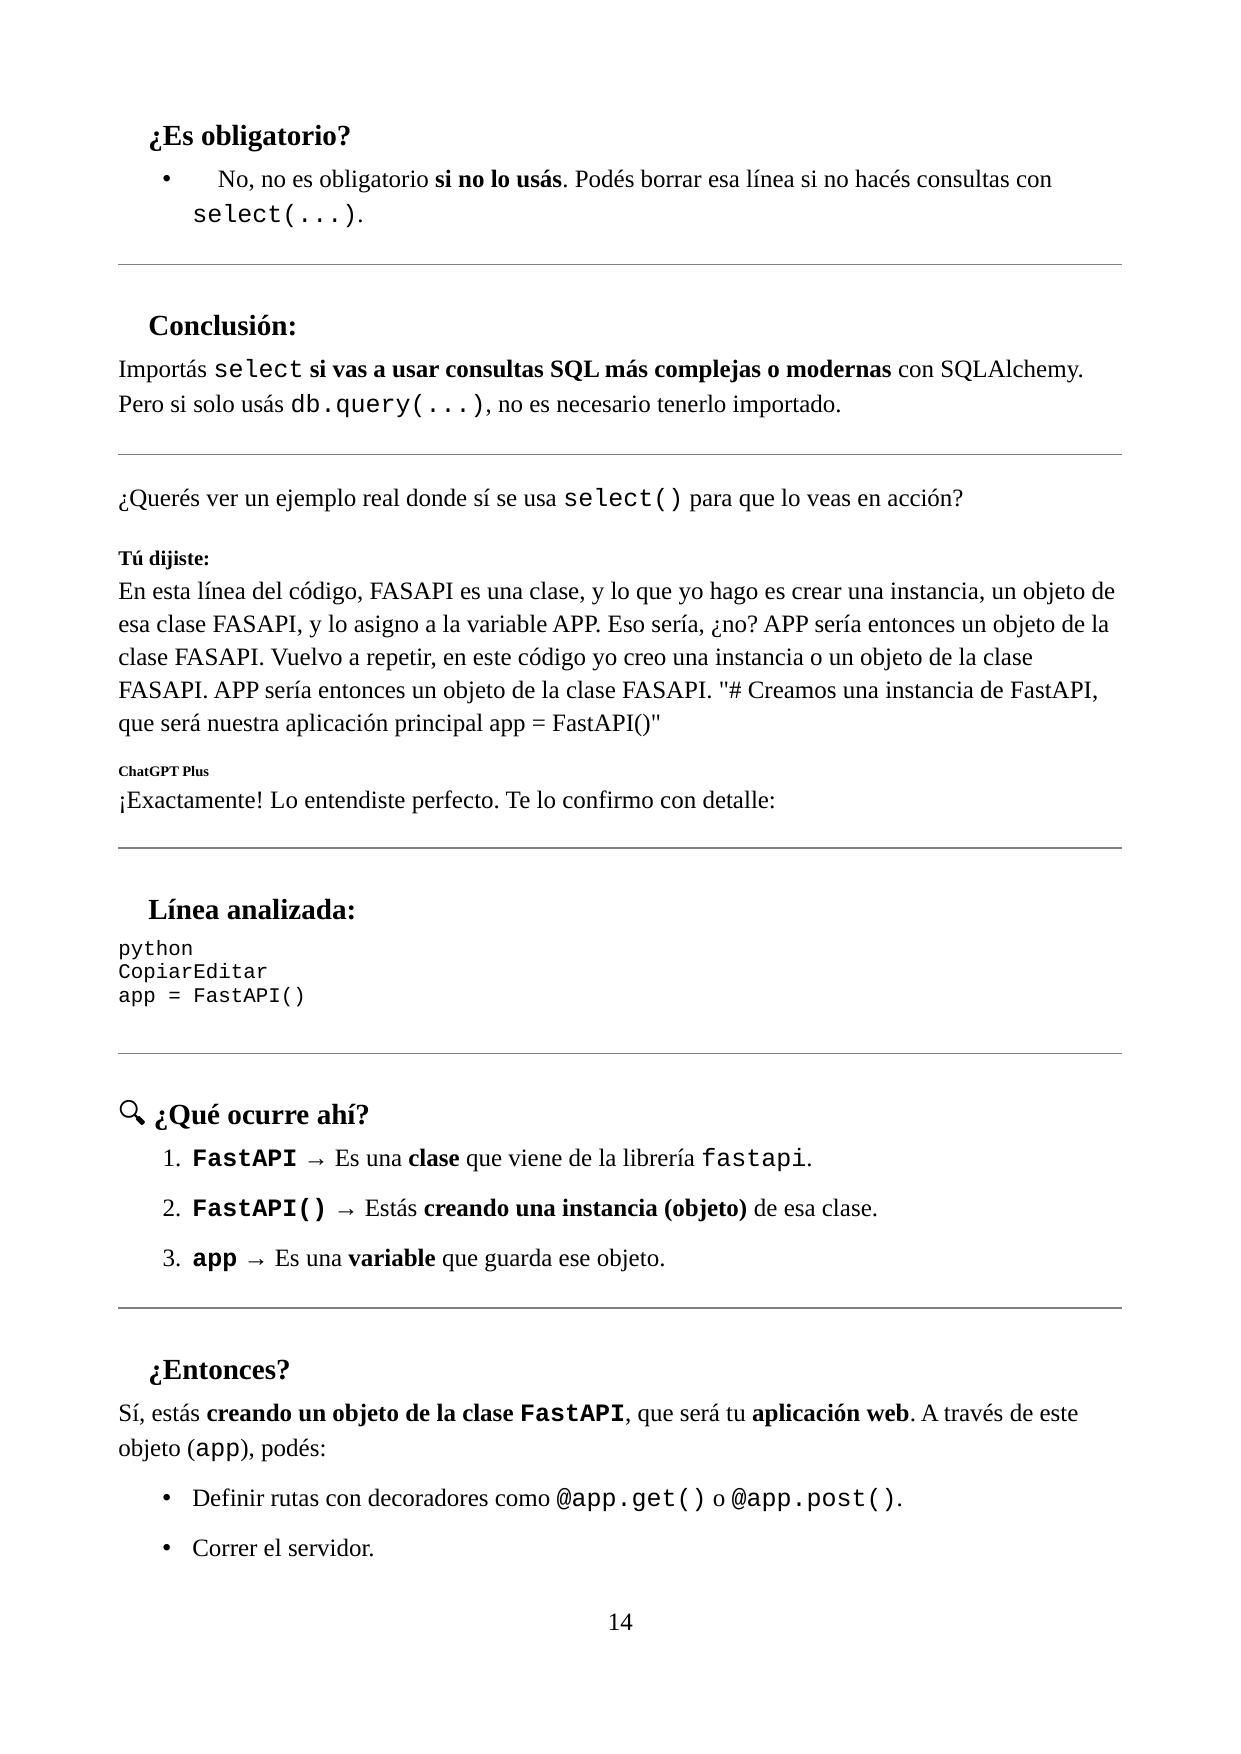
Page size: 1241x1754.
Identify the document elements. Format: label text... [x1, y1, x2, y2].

text ¿Querés ver un ejemplo real donde sí se usa select() para que lo veas en acción? [118, 483, 1122, 514]
text ¡Exactamente! Lo entendiste perfecto. Te lo confirmo con detalle: [118, 785, 1122, 814]
list FastAPI() → Estás creando una instancia (objeto) de esa clase. [162, 1193, 1122, 1224]
list app → Es una variable que guarda ese objeto. [162, 1243, 1122, 1274]
subtitle ✅ Conclusión: [118, 308, 1122, 342]
subtitle 🔍 ¿Qué ocurre ahí? [118, 1097, 1122, 1131]
text En esta línea del código, FASAPI es una clase, y lo que yo hago es crear una instancia, un objeto de esa clase FASAPI, y lo asigno a la variable APP. Eso sería, ¿no? APP sería entonces un objeto de la clase FASAPI. Vuelvo a repetir, en este código yo creo una instancia o un objeto de la clase FASAPI. APP sería entonces un objeto de la clase FASAPI. "# Creamos una instancia de FastAPI, que será nuestra aplicación principal app = FastAPI()" [118, 576, 1122, 737]
text app = FastAPI() [118, 985, 1122, 1009]
list ❌ No, no es obligatorio si no lo usás. Podés borrar esa línea si no hacés consultas con select(...). [162, 164, 1122, 230]
subtitle 📌 ¿Entonces? [118, 1352, 1122, 1386]
subtitle Tú dijiste: [118, 546, 1122, 570]
text Sí, estás creando un objeto de la clase FastAPI, que será tu aplicación web. A través de este objeto (app), podés: [118, 1398, 1122, 1464]
subtitle 🧠 ¿Es obligatorio? [118, 118, 1122, 152]
text CopiarEditar [118, 961, 1122, 985]
text python [118, 938, 1122, 961]
list FastAPI → Es una clase que viene de la librería fastapi. [162, 1143, 1122, 1174]
text Importás select si vas a usar consultas SQL más complejas o modernas con SQLAlchemy. Pero si solo usás db.query(...), no es necesario tenerlo importado. [118, 354, 1122, 420]
subtitle ChatGPT Plus [118, 762, 1122, 779]
list Definir rutas con decoradores como @app.get() o @app.post(). [162, 1483, 1122, 1514]
list Correr el servidor. [162, 1533, 1122, 1562]
subtitle ✅ Línea analizada: [118, 892, 1122, 925]
